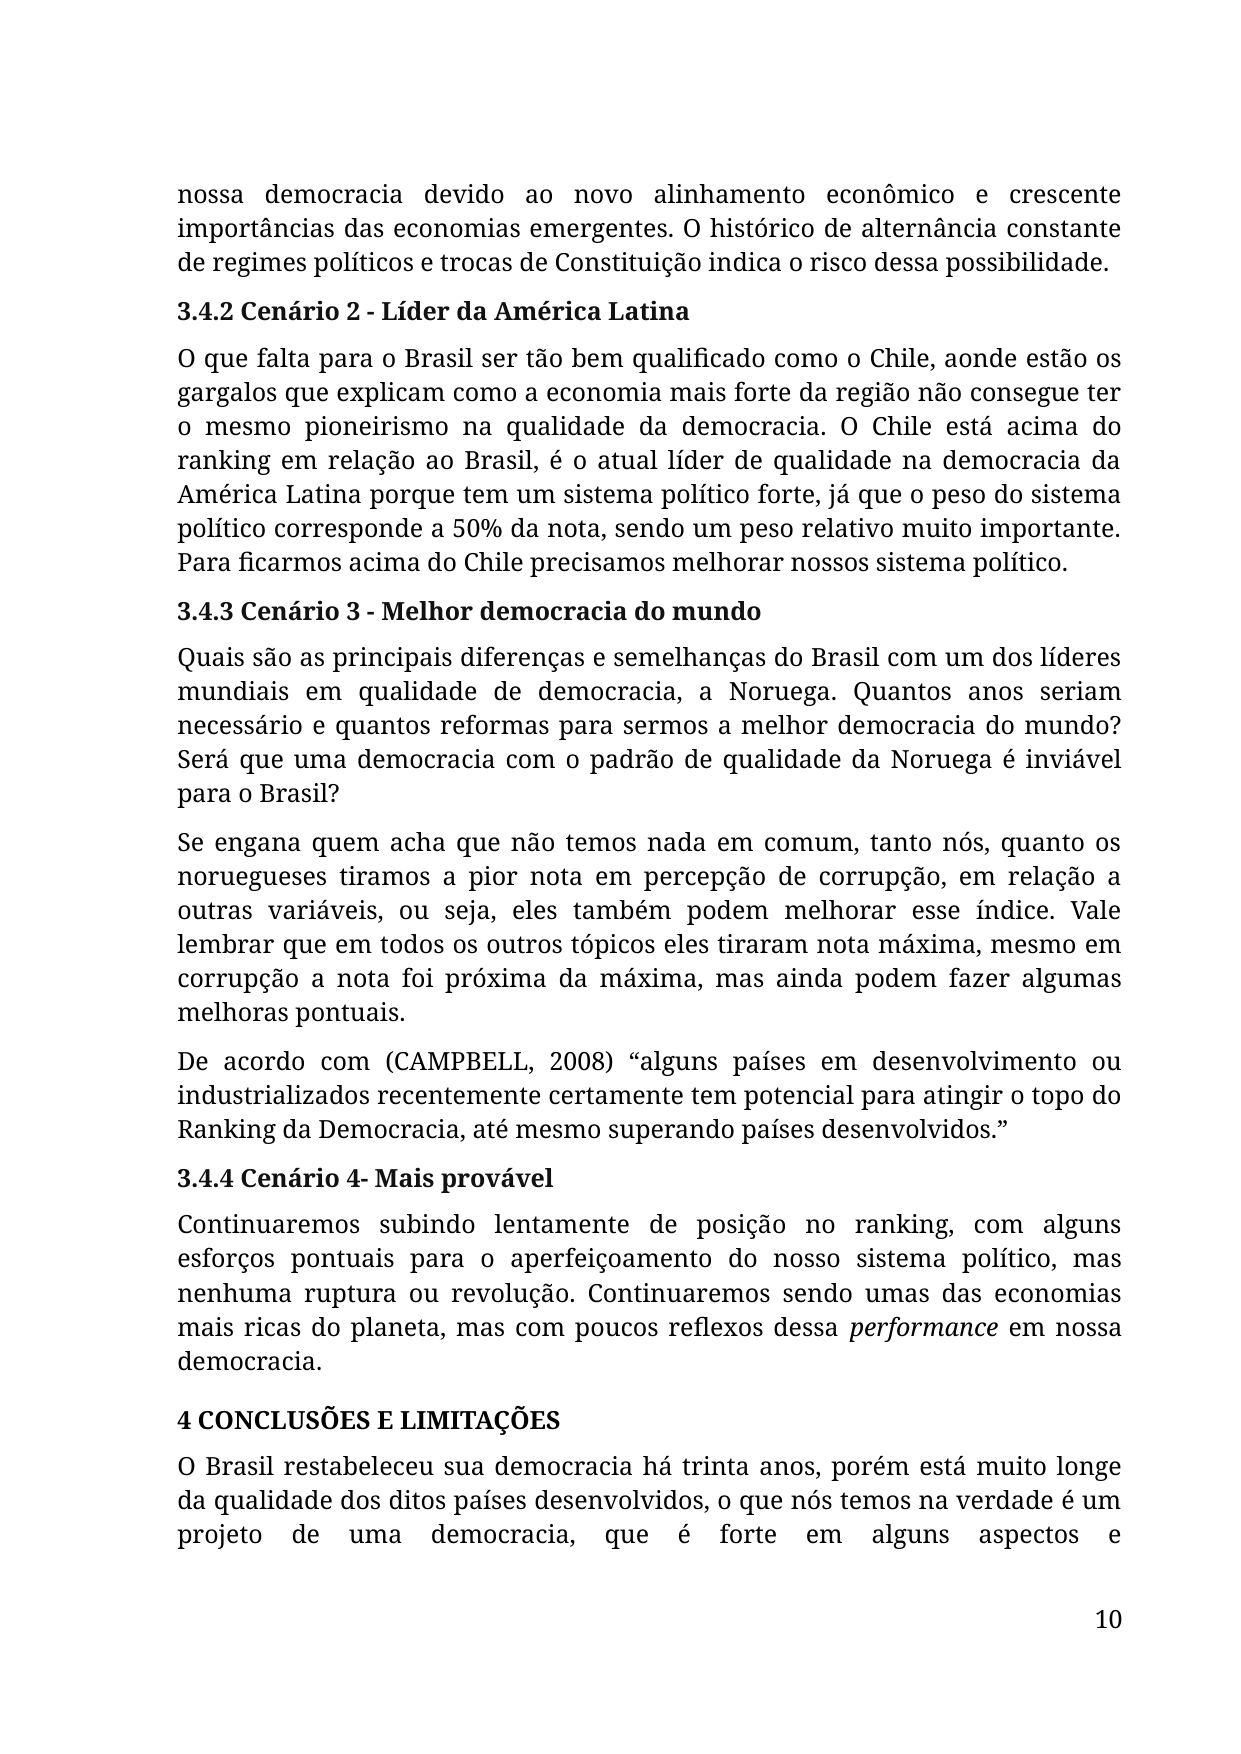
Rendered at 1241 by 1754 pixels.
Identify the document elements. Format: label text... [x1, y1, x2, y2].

subtitle 4 Conclusões e limitações [177, 1402, 1122, 1436]
text Continuaremos subindo lentamente de posição no ranking, com alguns esforços pontuais para o aperfeiçoamento do nosso sistema político, mas nenhuma ruptura ou revolução. Continuaremos sendo umas das economias mais ricas do planeta, mas com poucos reflexos dessa performance em nossa democracia. [177, 1207, 1122, 1377]
text nossa democracia devido ao novo alinhamento econômico e crescente importâncias das economias emergentes. O histórico de alternância constante de regimes políticos e trocas de Constituição indica o risco dessa possibilidade. [177, 177, 1122, 279]
subtitle 3.4.2 Cenário 2 - Líder da América Latina [177, 294, 1122, 328]
text O que falta para o Brasil ser tão bem qualificado como o Chile, aonde estão os gargalos que explicam como a economia mais forte da região não consegue ter o mesmo pioneirismo na qualidade da democracia. O Chile está acima do ranking em relação ao Brasil, é o atual líder de qualidade na democracia da América Latina porque tem um sistema político forte, já que o peso do sistema político corresponde a 50% da nota, sendo um peso relativo muito importante. Para ficarmos acima do Chile precisamos melhorar nossos sistema político. [177, 340, 1122, 579]
text O Brasil restabeleceu sua democracia há trinta anos, porém está muito longe da qualidade dos ditos países desenvolvidos, o que nós temos na verdade é um projeto de uma democracia, que é forte em alguns aspectos e [177, 1449, 1122, 1551]
text Quais são as principais diferenças e semelhanças do Brasil com um dos líderes mundiais em qualidade de democracia, a Noruega. Quantos anos seriam necessário e quantos reformas para sermos a melhor democracia do mundo? Será que uma democracia com o padrão de qualidade da Noruega é inviável para o Brasil? [177, 640, 1122, 810]
text De acordo com (CAMPBELL, 2008) “alguns países em desenvolvimento ou industrializados recentemente certamente tem potencial para atingir o topo do Ranking da Democracia, até mesmo superando países desenvolvidos.” [177, 1044, 1122, 1146]
text Se engana quem acha que não temos nada em comum, tanto nós, quanto os noruegueses tiramos a pior nota em percepção de corrupção, em relação a outras variáveis, ou seja, eles também podem melhorar esse índice. Vale lembrar que em todos os outros tópicos eles tiraram nota máxima, mesmo em corrupção a nota foi próxima da máxima, mas ainda podem fazer algumas melhoras pontuais. [177, 825, 1122, 1029]
subtitle 3.4.3 Cenário 3 - Melhor democracia do mundo [177, 593, 1122, 627]
subtitle 3.4.4 Cenário 4- Mais provável [177, 1161, 1122, 1194]
